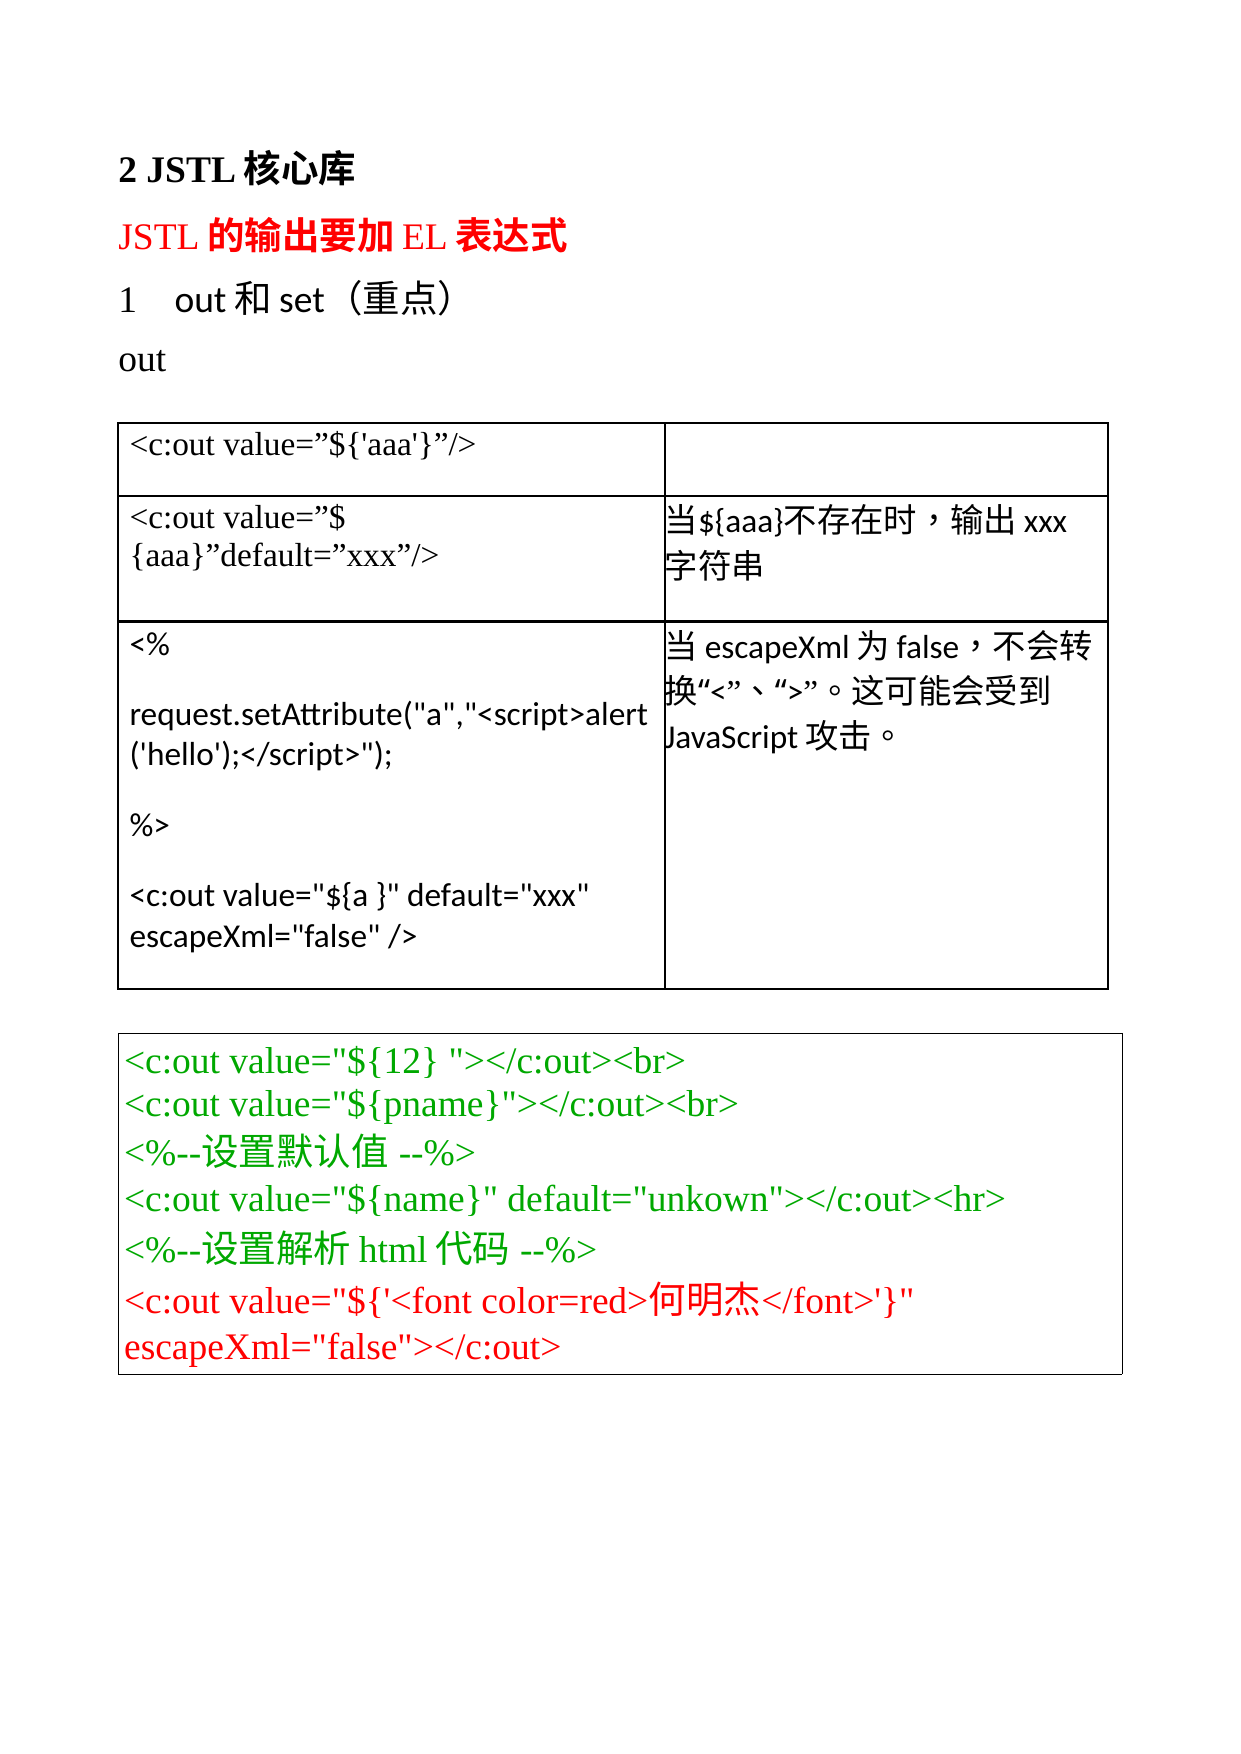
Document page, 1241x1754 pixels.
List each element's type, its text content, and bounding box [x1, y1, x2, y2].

table_cell <c:out value=”${aaa}”default=”xxx”/> [119, 497, 664, 620]
table_header <c:out value=”${'aaa'}”/> [119, 424, 664, 495]
table_cell 当${aaa}不存在时，输出xxx字符串 [666, 497, 1107, 620]
subtitle 2 JSTL核心库 [118, 139, 1122, 193]
table_header <c:out value="${12} "></c:out><br> <c:out value="${pname}"></c:out><br> <%--设置默认值 --%> <c:out value="${name}" default="unkown"></c:out><hr> <%--设置解析html代码 --%> <c:out value="${'<font color=red>何明杰</font>'}" escapeXml="false"></c:out> [119, 1034, 1122, 1373]
table_cell <% request.setAttribute("a","<script>alert('hello');</script>"); %> <c:out value="${a }" default="xxx" escapeXml="false" /> [119, 623, 664, 988]
text JSTL的输出要加EL表达式 [118, 206, 1122, 260]
text out [118, 336, 1122, 379]
table_cell 当escapeXml为false，不会转换“<”、“>”。这可能会受到JavaScript攻击。 [666, 623, 1107, 988]
text 1 out和set（重点） [118, 272, 1122, 323]
table_header [666, 424, 1107, 495]
